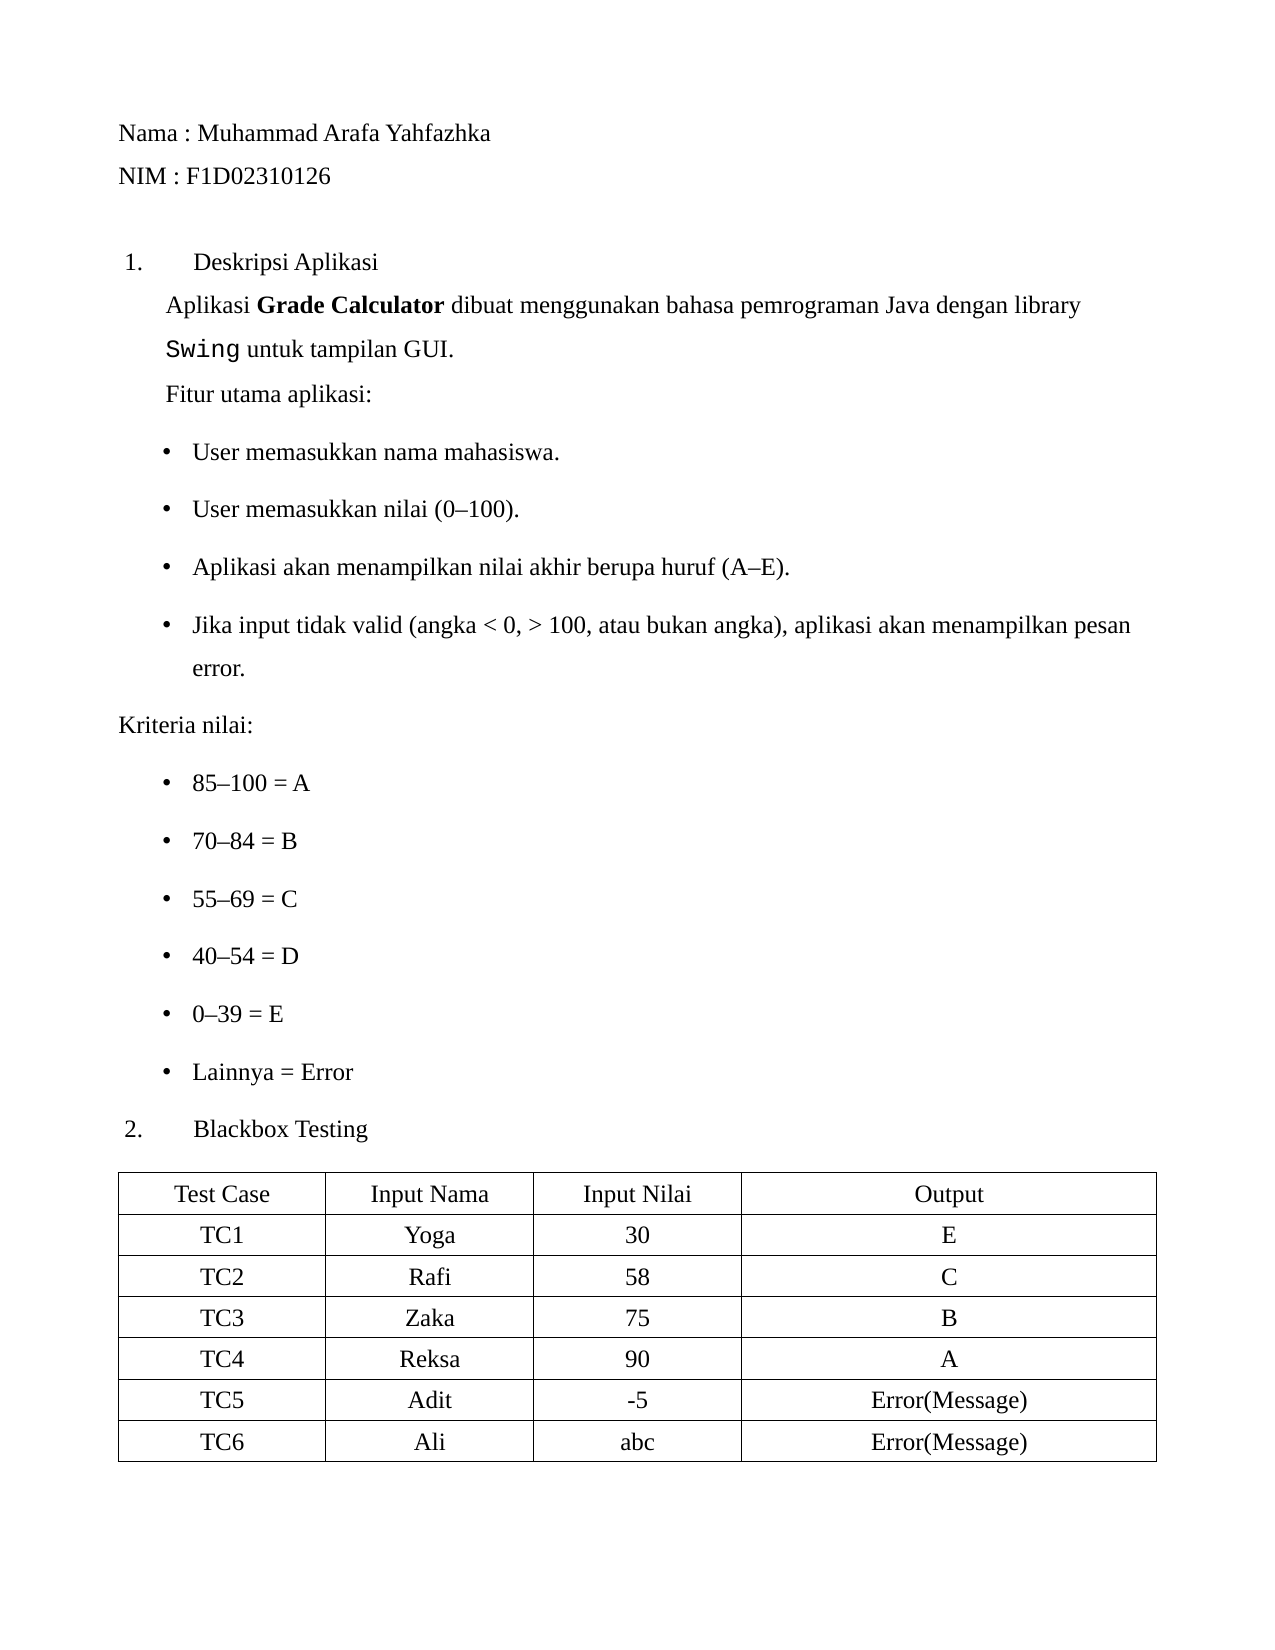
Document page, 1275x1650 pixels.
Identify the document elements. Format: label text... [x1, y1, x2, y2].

table_cell 90 [534, 1338, 741, 1378]
table_cell 58 [534, 1256, 741, 1296]
text Nama : Muhammad Arafa Yahfazhka [118, 118, 1157, 147]
text Kriteria nilai: [118, 711, 1157, 739]
list Jika input tidak valid (angka < 0, > 100, atau bukan angka), aplikasi akan menampilkan pesan error. [162, 610, 1157, 682]
table_cell Error(Message) [742, 1380, 1156, 1420]
table_cell 30 [534, 1215, 741, 1255]
table_cell Zaka [326, 1297, 533, 1337]
list User memasukkan nama mahasiswa. [162, 437, 1157, 465]
table_cell TC4 [119, 1338, 325, 1378]
table_cell TC5 [119, 1380, 325, 1420]
table_header Output [742, 1173, 1156, 1213]
table_header Input Nilai [534, 1173, 741, 1213]
list Aplikasi Grade Calculator dibuat menggunakan bahasa pemrograman Java dengan library Swing untuk tampilan GUI. Fitur utama aplikasi: [124, 291, 1157, 408]
table_cell C [742, 1256, 1156, 1296]
table_cell A [742, 1338, 1156, 1378]
table_cell TC6 [119, 1421, 325, 1461]
text NIM : F1D02310126 [118, 161, 1157, 190]
list Aplikasi akan menampilkan nilai akhir berupa huruf (A–E). [162, 552, 1157, 581]
list 85–100 = A [162, 768, 1157, 797]
list 55–69 = C [162, 884, 1157, 912]
table_cell TC2 [119, 1256, 325, 1296]
list 40–54 = D [162, 941, 1157, 970]
list Deskripsi Aplikasi [124, 247, 1157, 276]
table_cell Error(Message) [742, 1421, 1156, 1461]
table_cell 75 [534, 1297, 741, 1337]
table_cell Ali [326, 1421, 533, 1461]
table_cell TC3 [119, 1297, 325, 1337]
table_cell Yoga [326, 1215, 533, 1255]
table_cell -5 [534, 1380, 741, 1420]
table_cell B [742, 1297, 1156, 1337]
list 70–84 = B [162, 826, 1157, 855]
table_cell E [742, 1215, 1156, 1255]
table_cell Reksa [326, 1338, 533, 1378]
table_cell Adit [326, 1380, 533, 1420]
table_header Input Nama [326, 1173, 533, 1213]
table_header Test Case [119, 1173, 325, 1213]
list User memasukkan nilai (0–100). [162, 494, 1157, 523]
table_cell Rafi [326, 1256, 533, 1296]
list Blackbox Testing [124, 1114, 1157, 1143]
list Lainnya = Error [162, 1057, 1157, 1086]
table_cell abc [534, 1421, 741, 1461]
table_cell TC1 [119, 1215, 325, 1255]
list 0–39 = E [162, 999, 1157, 1028]
